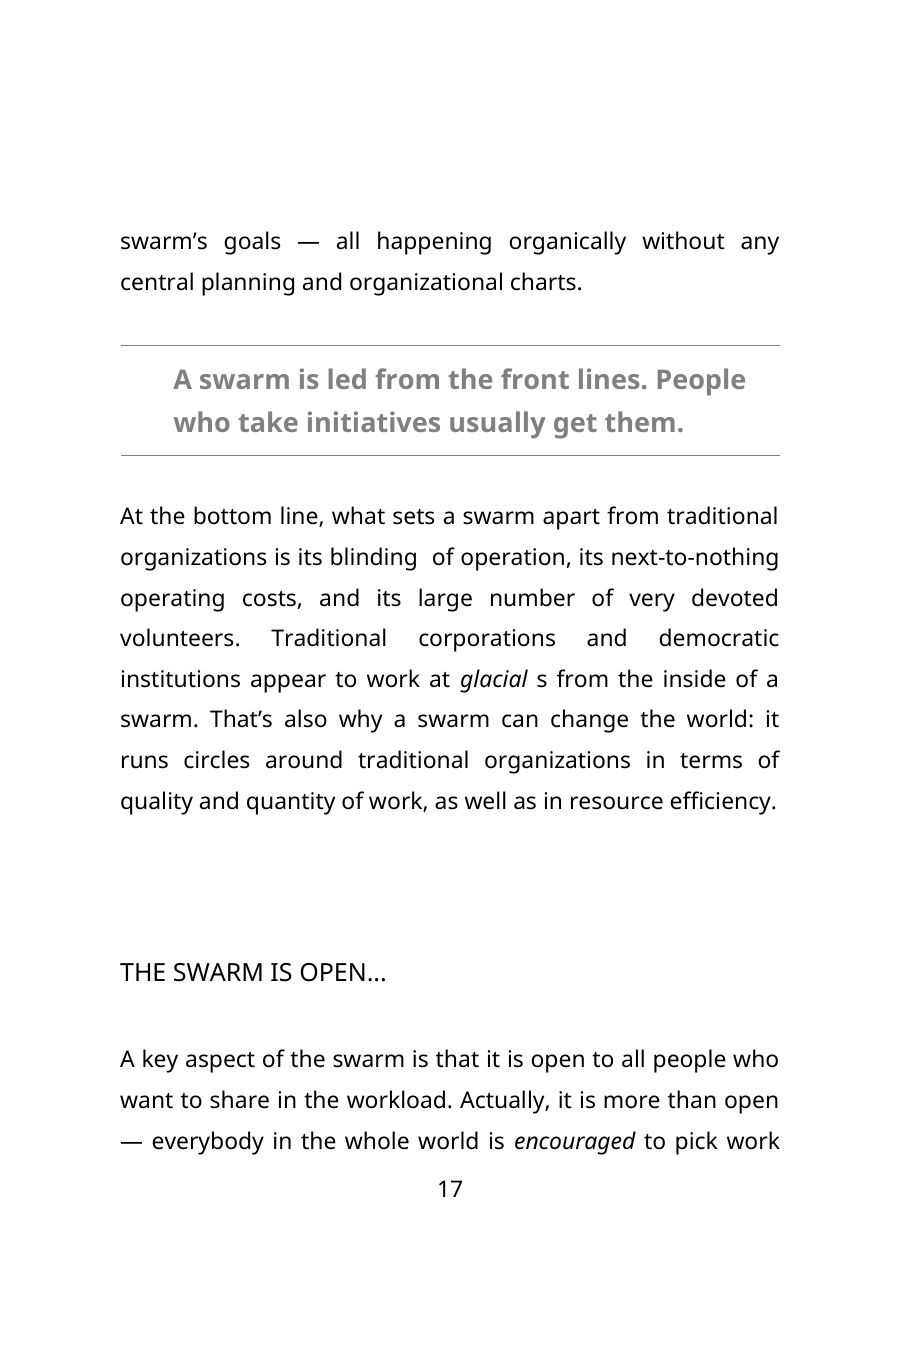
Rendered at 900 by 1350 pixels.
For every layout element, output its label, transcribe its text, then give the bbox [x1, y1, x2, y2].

text swarm’s goals — all happening organically without any central planning and organizational charts. [120, 225, 780, 297]
text At the bottom line, what sets a swarm apart from traditional organizations is its blinding of operation, its next-to-nothing operating costs, and its large number of very devoted volunteers. Traditional corporations and democratic institutions appear to work at glacial s from the inside of a swarm. That’s also why a swarm can change the world: it runs circles around traditional organizations in terms of quality and quantity of work, as well as in resource efficiency. [120, 500, 780, 816]
text A swarm is led from the front lines. People who take initiatives usually get them. [121, 346, 780, 455]
text The swarm is open... [120, 954, 780, 988]
text A key aspect of the swarm is that it is open to all people who want to share in the workload. Actually, it is more than open — everybody in the whole world is encouraged to pick work [120, 1043, 780, 1156]
